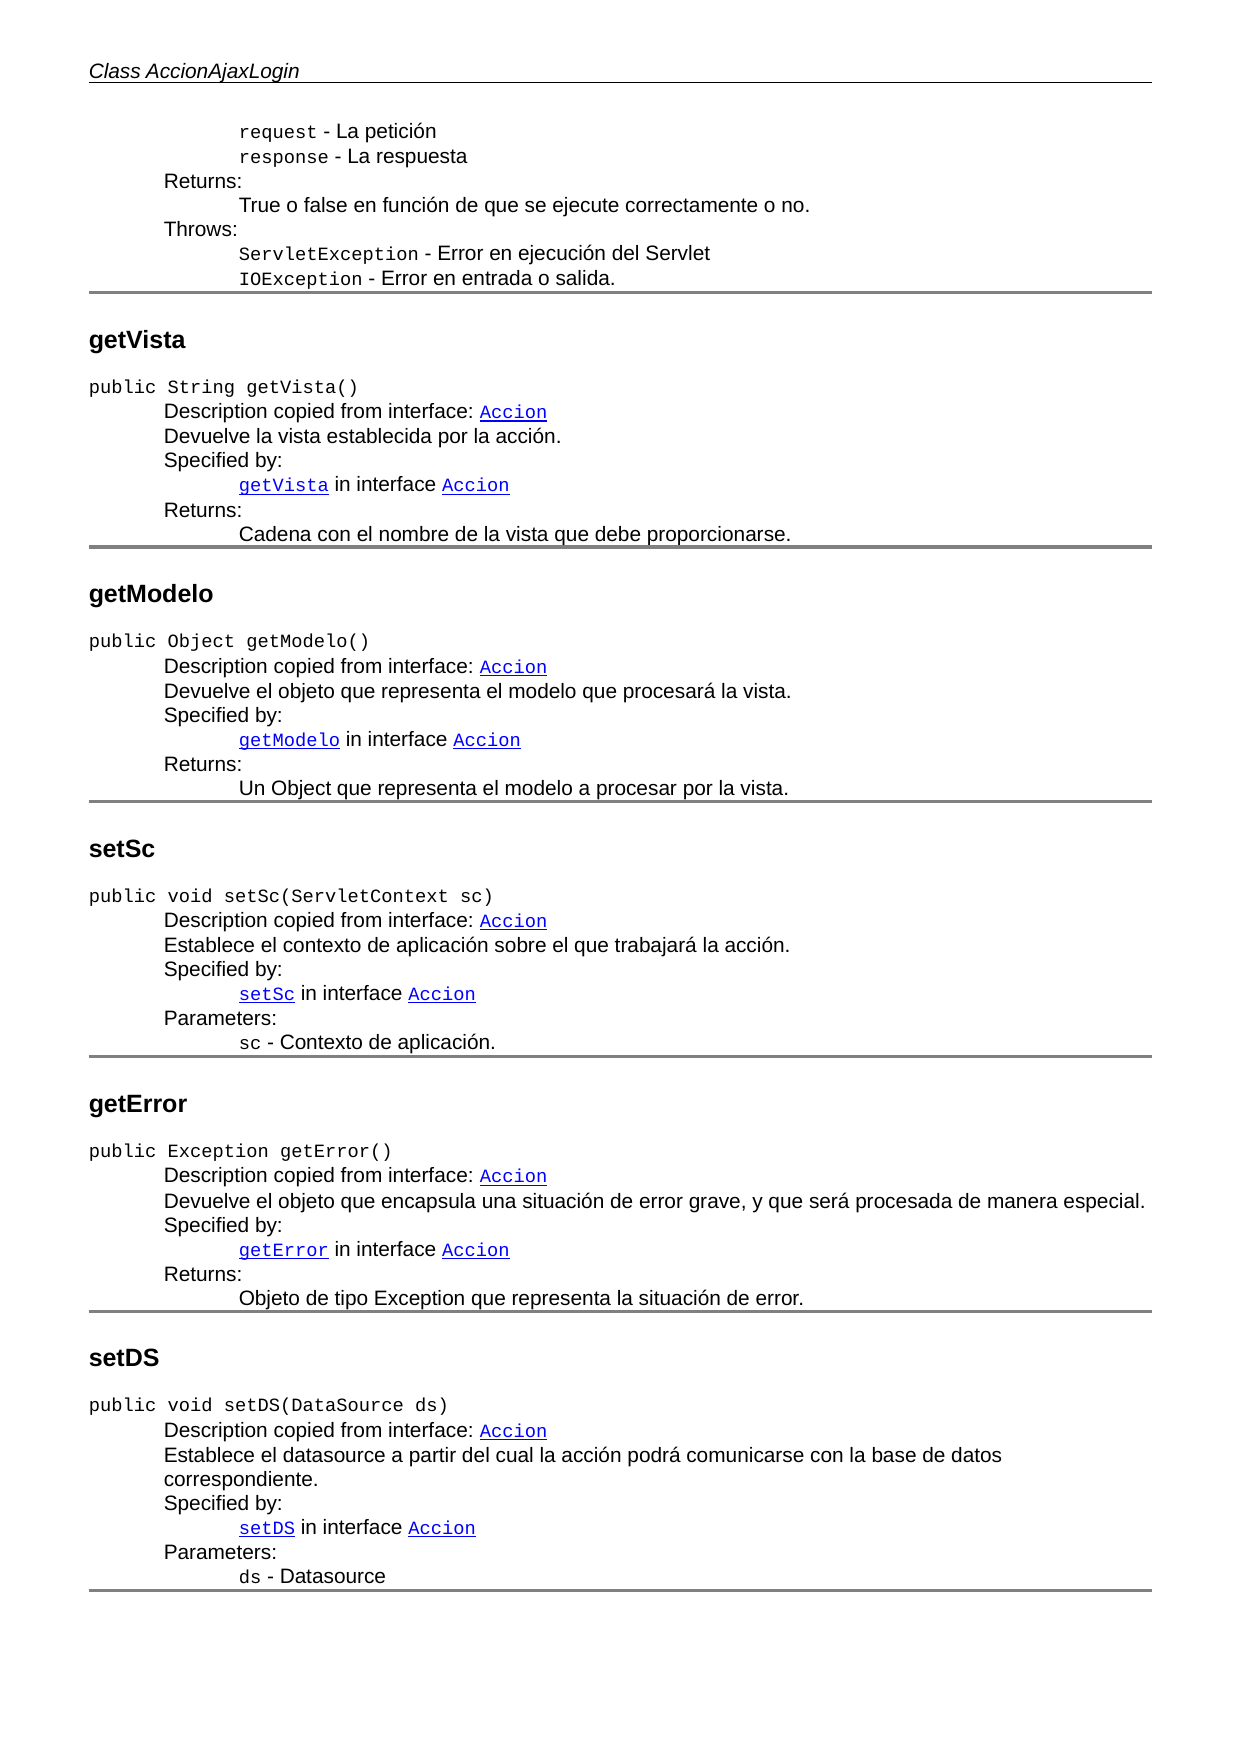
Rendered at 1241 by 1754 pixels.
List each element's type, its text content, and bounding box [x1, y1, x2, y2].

text public Object getModelo() [88, 632, 1152, 653]
text ServletException - Error en ejecución del Servlet [238, 241, 1152, 266]
text Returns: [163, 752, 1152, 776]
subtitle setDS [88, 1340, 1152, 1372]
text Description copied from interface: Accion [163, 908, 1152, 933]
text Devuelve la vista establecida por la acción. [163, 424, 1152, 448]
subtitle setSc [88, 830, 1152, 862]
text Devuelve el objeto que representa el modelo que procesará la vista. [163, 679, 1152, 703]
text True o false en función de que se ejecute correctamente o no. [238, 193, 1152, 217]
text Specified by: [163, 957, 1152, 981]
text Specified by: [163, 1491, 1152, 1514]
text response - La respuesta [238, 144, 1152, 169]
text Devuelve el objeto que encapsula una situación de error grave, y que será procesada de manera especial. [163, 1188, 1152, 1212]
text Specified by: [163, 448, 1152, 472]
text public String getVista() [88, 378, 1152, 399]
text Specified by: [163, 1212, 1152, 1236]
text Returns: [163, 169, 1152, 193]
subtitle getVista [88, 322, 1152, 354]
text Description copied from interface: Accion [163, 1417, 1152, 1443]
text request - La petición [238, 118, 1152, 144]
text Establece el datasource a partir del cual la acción podrá comunicarse con la base de datos correspondiente. [163, 1443, 1152, 1491]
text Returns: [163, 1262, 1152, 1286]
text Returns: [163, 497, 1152, 521]
text Objeto de tipo Exception que representa la situación de error. [238, 1286, 1152, 1309]
text ds - Datasource [238, 1564, 1152, 1589]
text public void setDS(DataSource ds) [88, 1396, 1152, 1417]
text Description copied from interface: Accion [163, 399, 1152, 424]
text setSc in interface Accion [238, 981, 1152, 1006]
text setDS in interface Accion [238, 1514, 1152, 1540]
text Description copied from interface: Accion [163, 1163, 1152, 1188]
text getModelo in interface Accion [238, 727, 1152, 752]
text IOException - Error en entrada o salida. [238, 266, 1152, 291]
text Specified by: [163, 703, 1152, 727]
subtitle getError [88, 1086, 1152, 1118]
text public Exception getError() [88, 1142, 1152, 1163]
text Un Object que representa el modelo a procesar por la vista. [238, 776, 1152, 800]
text Establece el contexto de aplicación sobre el que trabajará la acción. [163, 933, 1152, 957]
text Cadena con el nombre de la vista que debe proporcionarse. [238, 521, 1152, 545]
subtitle getModelo [88, 576, 1152, 608]
text Parameters: [163, 1540, 1152, 1564]
text Description copied from interface: Accion [163, 653, 1152, 679]
text Parameters: [163, 1006, 1152, 1030]
text Throws: [163, 217, 1152, 241]
text sc - Contexto de aplicación. [238, 1030, 1152, 1055]
text getVista in interface Accion [238, 472, 1152, 497]
text public void setSc(ServletContext sc) [88, 886, 1152, 908]
text getError in interface Accion [238, 1236, 1152, 1262]
